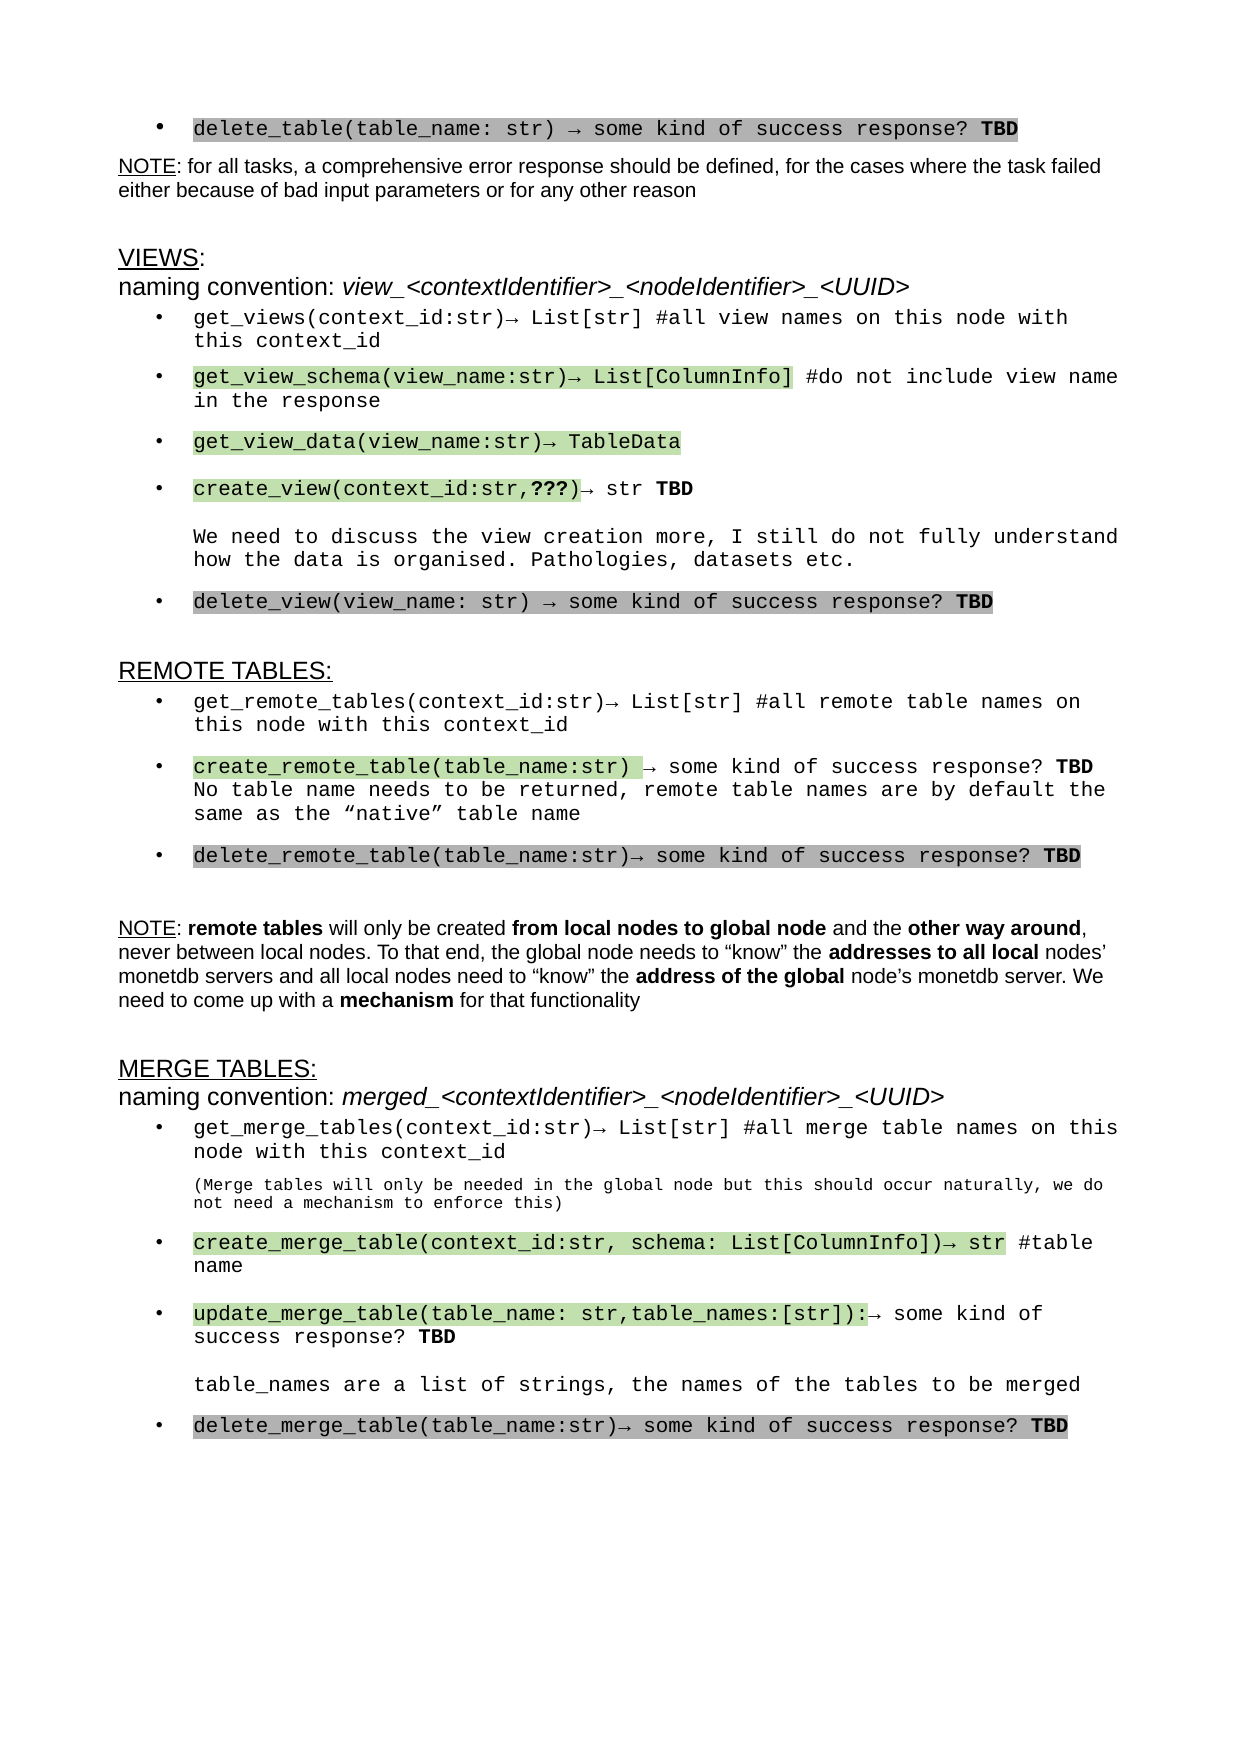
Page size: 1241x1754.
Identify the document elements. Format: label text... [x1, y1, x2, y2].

list delete_table(table_name: str) → some kind of success response? TBD [156, 118, 1122, 142]
list delete_view(view_name: str) → some kind of success response? TBD [156, 591, 1122, 614]
list get_remote_tables(context_id:str)→ List[str] #all remote table names on this node with this context_id [156, 691, 1122, 738]
list create_view(context_id:str,???)→ str TBD [156, 478, 1122, 502]
text VIEWS: [118, 243, 1122, 272]
list get_merge_tables(context_id:str)→ List[str] #all merge table names on this node with this context_id [156, 1117, 1122, 1164]
list create_merge_table(context_id:str, schema: List[ColumnInfo])→ str #table name [156, 1232, 1122, 1279]
list get_view_schema(view_name:str)→ List[ColumnInfo] #do not include view name in the response [156, 366, 1122, 413]
list create_remote_table(table_name:str) → some kind of success response? TBD No table name needs to be returned, remote table names are by default the same as the “native” table name [156, 756, 1122, 827]
text NOTE: for all tasks, a comprehensive error response should be defined, for the cases where the task failed either because of bad input parameters or for any other reason [118, 154, 1122, 202]
list delete_remote_table(table_name:str)→ some kind of success response? TBD [156, 844, 1122, 868]
list (Merge tables will only be needed in the global node but this should occur naturally, we do not need a mechanism to enforce this) [156, 1176, 1122, 1214]
list We need to discuss the view creation more, I still do not fully understand how the data is organised. Pathologies, datasets etc. [156, 526, 1122, 573]
text naming convention: view_<contextIdentifier>_<nodeIdentifier>_<UUID> [118, 272, 1122, 301]
text NOTE: remote tables will only be created from local nodes to global node and the other way around, never between local nodes. To that end, the global node needs to “know” the addresses to all local nodes’ monetdb servers and all local nodes need to “know” the address of the global node’s monetdb server. We need to come up with a mechanism for that functionality [118, 916, 1122, 1012]
list get_view_data(view_name:str)→ TableData [156, 431, 1122, 455]
list update_merge_table(table_name: str,table_names:[str]):→ some kind of success response? TBD [156, 1303, 1122, 1350]
list get_views(context_id:str)→ List[str] #all view names on this node with this context_id [156, 307, 1122, 354]
text MERGE TABLES: [118, 1053, 1122, 1082]
text REMOTE TABLES: [118, 656, 1122, 685]
list delete_merge_table(table_name:str)→ some kind of success response? TBD [156, 1415, 1122, 1439]
text naming convention: merged_<contextIdentifier>_<nodeIdentifier>_<UUID> [118, 1082, 1122, 1111]
list table_names are a list of strings, the names of the tables to be merged [156, 1374, 1122, 1397]
